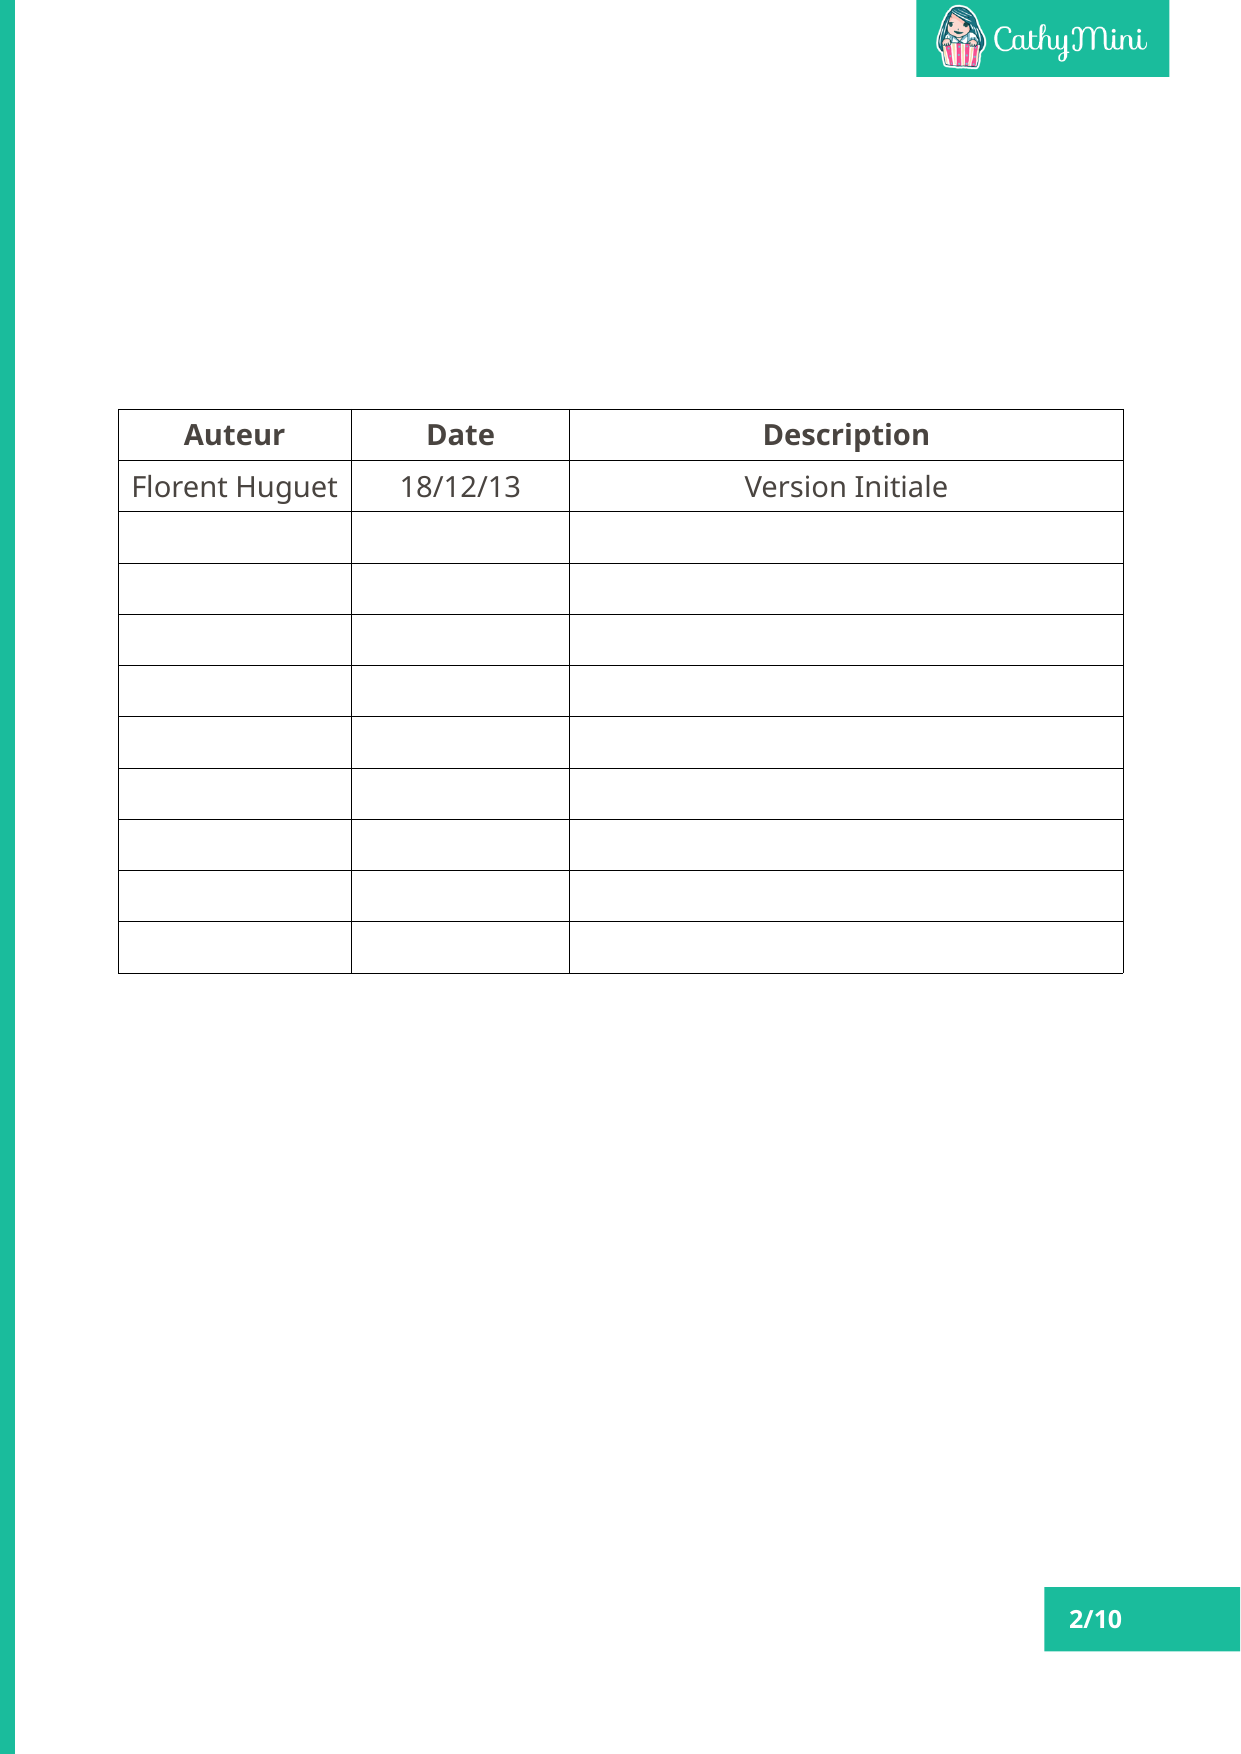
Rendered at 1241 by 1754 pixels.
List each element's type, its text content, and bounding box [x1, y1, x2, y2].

table_cell [352, 512, 569, 562]
table_cell [570, 615, 1123, 665]
table_cell [570, 922, 1123, 972]
table_cell [119, 564, 351, 614]
table_cell [352, 717, 569, 767]
table_cell [570, 717, 1123, 767]
table_cell [119, 512, 351, 562]
table_cell Florent Huguet [119, 461, 351, 511]
table_cell [570, 769, 1123, 819]
table_cell [119, 820, 351, 870]
table_cell [352, 564, 569, 614]
table_cell [352, 769, 569, 819]
table_header Date [352, 410, 569, 460]
table_cell [352, 615, 569, 665]
table_cell [119, 922, 351, 972]
table_cell [570, 512, 1123, 562]
table_header Auteur [119, 410, 351, 460]
table_cell 18/12/13 [352, 461, 569, 511]
picture [929, 0, 1156, 73]
table_cell [352, 871, 569, 921]
table_cell [352, 922, 569, 972]
table_cell [119, 769, 351, 819]
table_cell [570, 871, 1123, 921]
table_cell [119, 871, 351, 921]
table_cell [119, 717, 351, 767]
table_cell [352, 820, 569, 870]
table_cell [570, 666, 1123, 716]
table_cell [570, 564, 1123, 614]
table_cell [119, 615, 351, 665]
table_header Description [570, 410, 1123, 460]
table_cell [570, 820, 1123, 870]
table_cell [119, 666, 351, 716]
table_cell [352, 666, 569, 716]
table_cell Version Initiale [570, 461, 1123, 511]
